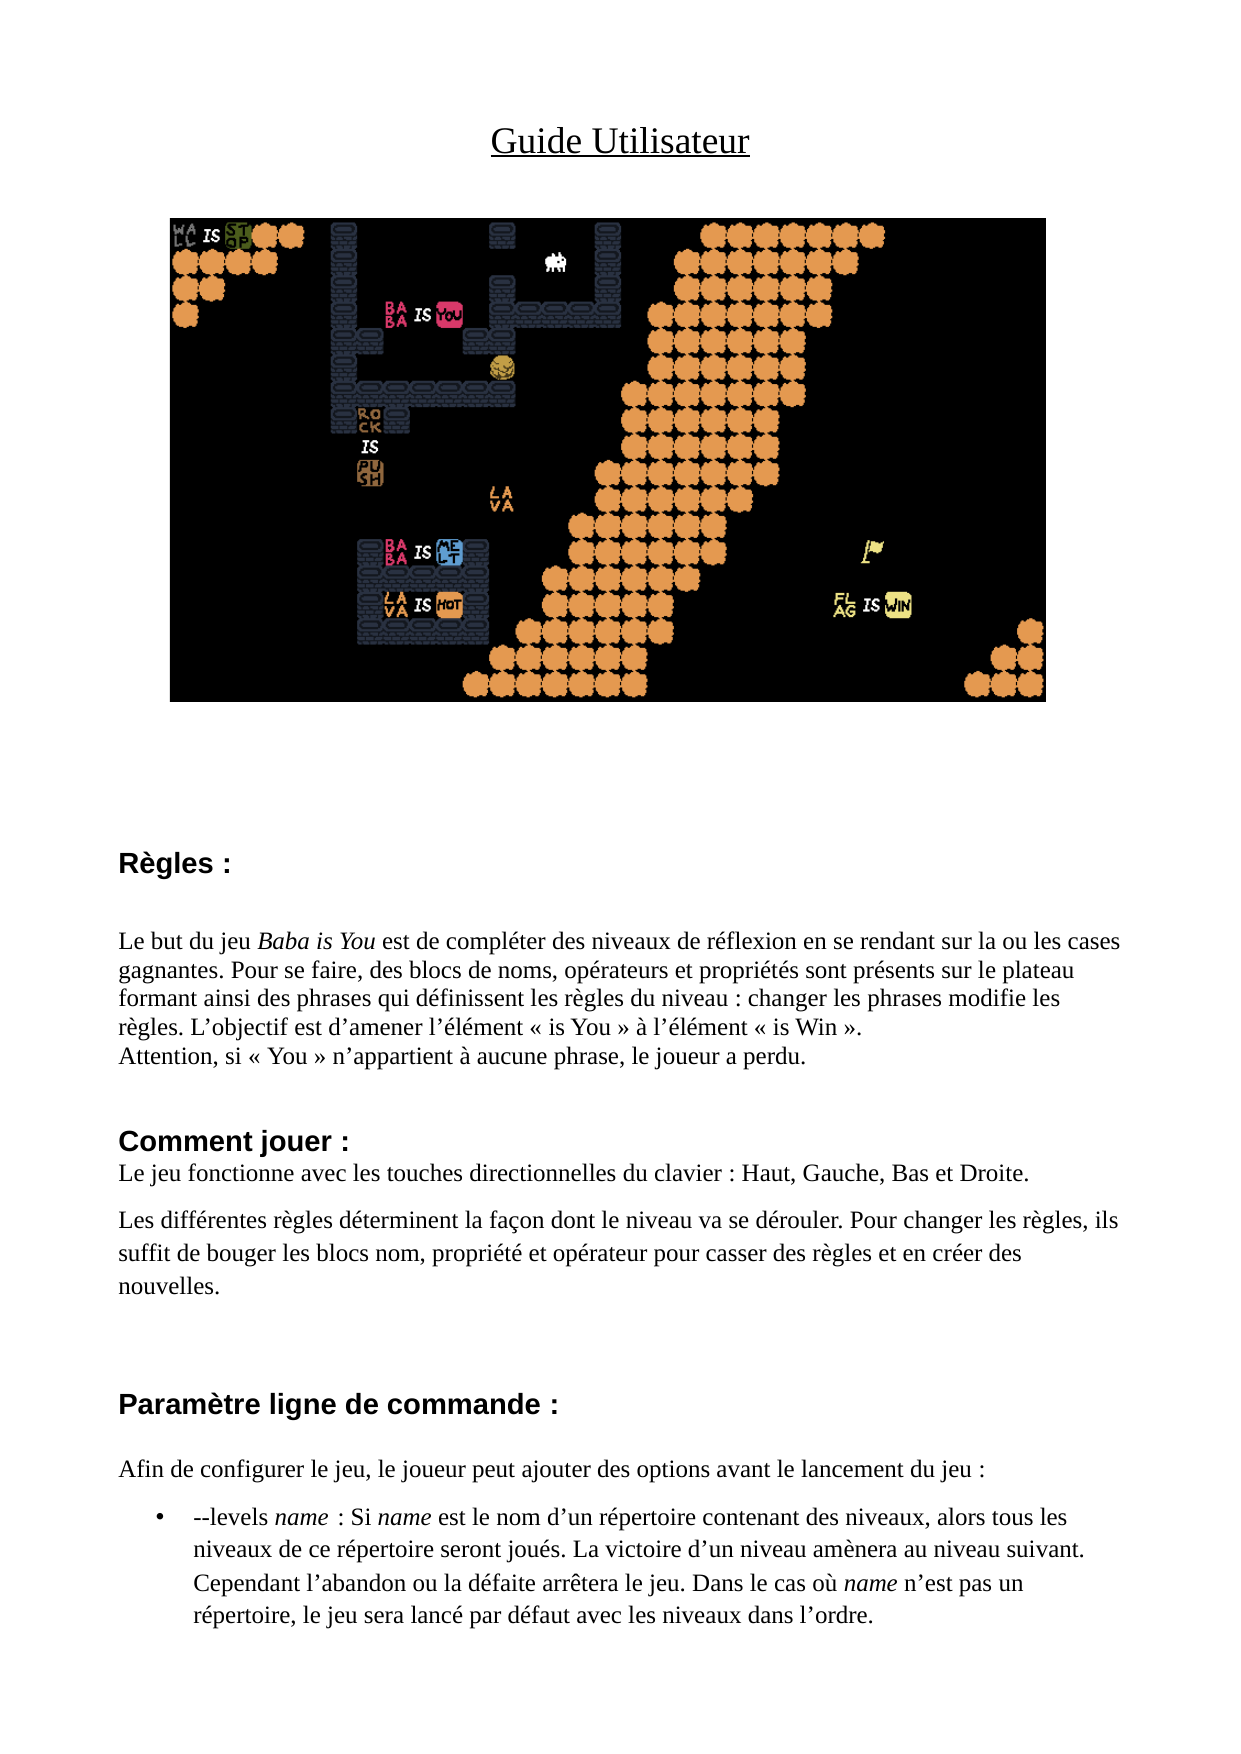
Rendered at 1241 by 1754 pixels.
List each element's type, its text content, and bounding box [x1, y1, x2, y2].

subtitle Comment jouer : [118, 1124, 1122, 1158]
text Guide Utilisateur [118, 118, 1122, 161]
subtitle Paramètre ligne de commande : [118, 1387, 1122, 1421]
list --levels name : Si name est le nom d’un répertoire contenant des niveaux, alors tous les niveaux de ce répertoire seront joués. La victoire d’un niveau amènera au niveau suivant. Cependant l’abandon ou la défaite arrêtera le jeu. Dans le cas où name n’est pas un répertoire, le jeu sera lancé par défaut avec les niveaux dans l’ordre. [156, 1502, 1122, 1629]
text Afin de configurer le jeu, le joueur peut ajouter des options avant le lancement du jeu : [118, 1421, 1122, 1483]
text Le but du jeu Baba is You est de compléter des niveaux de réflexion en se rendant sur la ou les cases gagnantes. Pour se faire, des blocs de noms, opérateurs et propriétés sont présents sur le plateau formant ainsi des phrases qui définissent les règles du niveau : changer les phrases modifie les règles. L’objectif est d’amener l’élément « is You » à l’élément « is Win ». [118, 926, 1122, 1041]
text Attention, si « You » n’appartient à aucune phrase, le joueur a perdu. [118, 1041, 1122, 1070]
subtitle Règles : [118, 846, 1122, 880]
text Les différentes règles déterminent la façon dont le niveau va se dérouler. Pour changer les règles, ils suffit de bouger les blocs nom, propriété et opérateur pour casser des règles et en créer des nouvelles. [118, 1205, 1122, 1300]
text Le jeu fonctionne avec les touches directionnelles du clavier : Haut, Gauche, Bas et Droite. [118, 1158, 1122, 1186]
